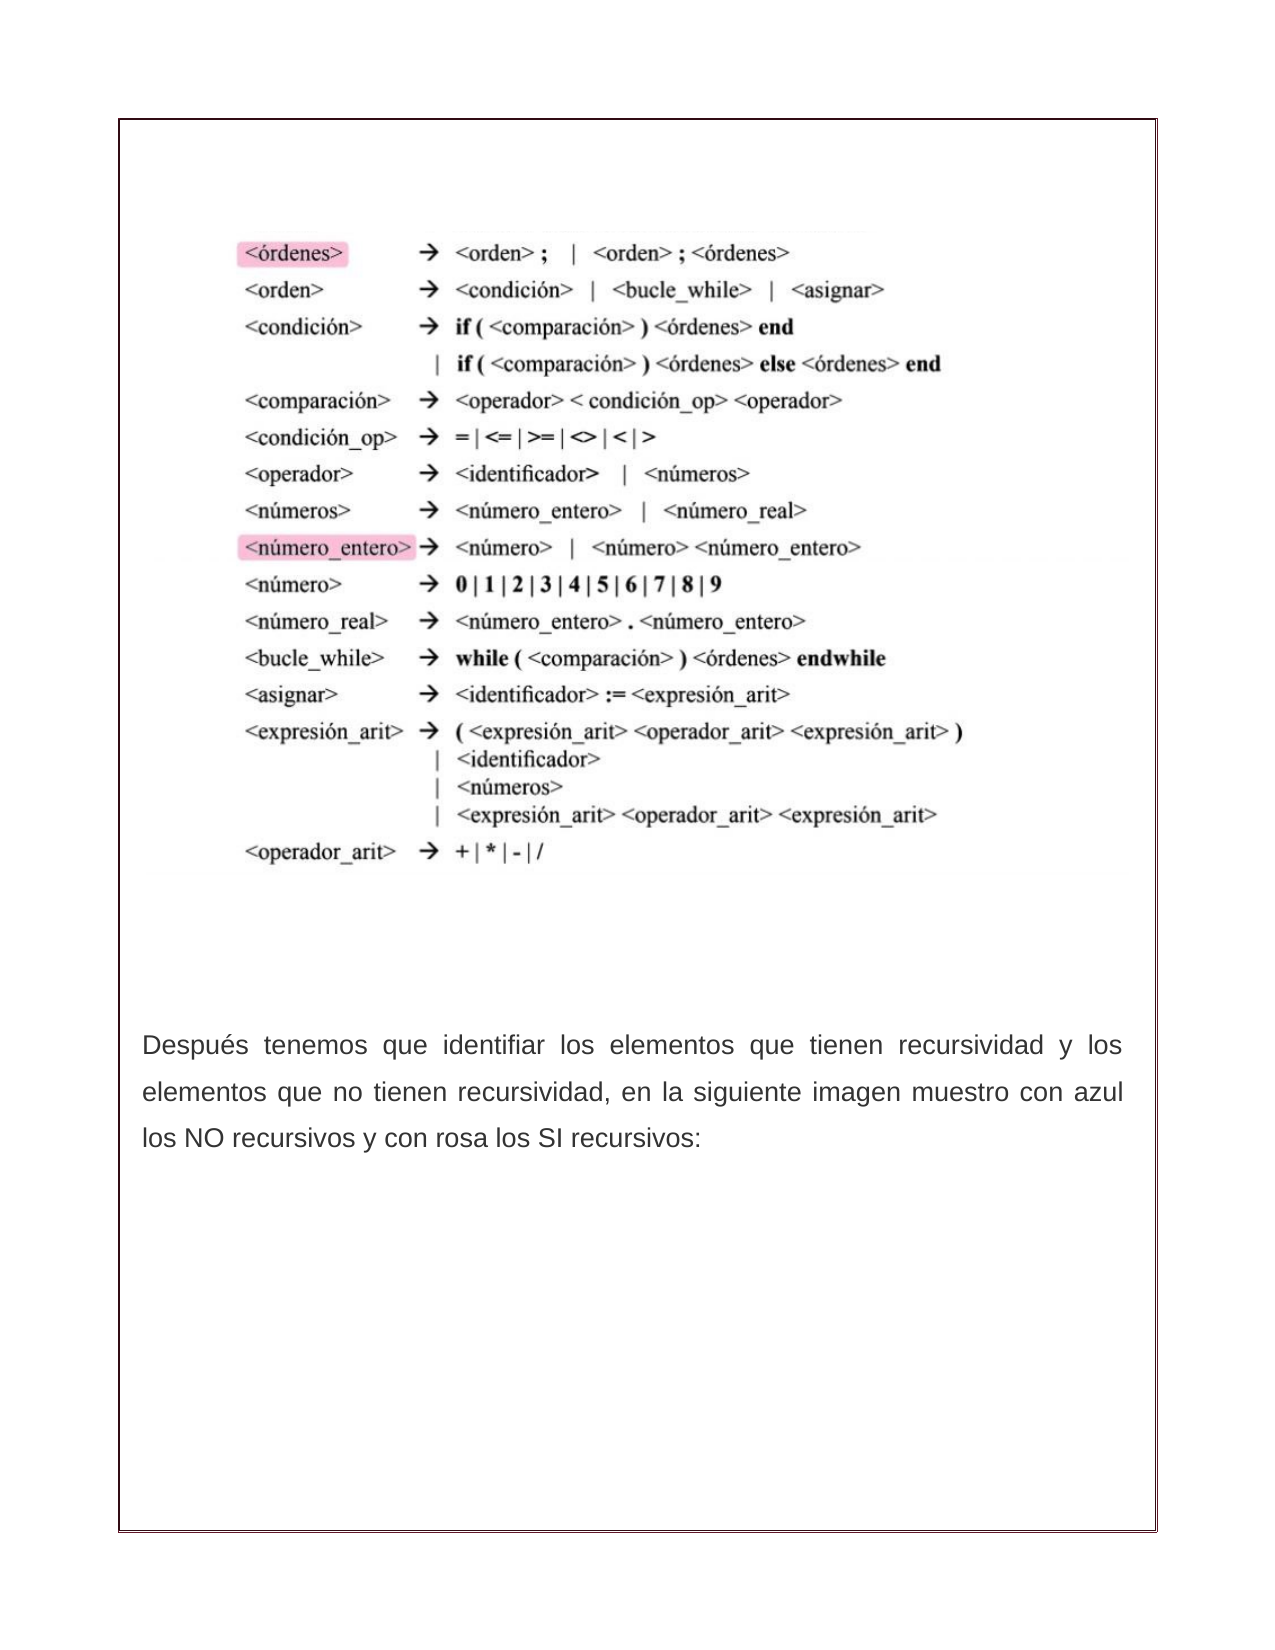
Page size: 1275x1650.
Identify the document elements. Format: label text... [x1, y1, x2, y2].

picture [146, 231, 1129, 875]
text Después tenemos que identifiar los elementos que tienen recursividad y los elementos que no tienen recursividad, en la siguiente imagen muestro con azul los NO recursivos y con rosa los SI recursivos: [142, 1029, 1124, 1154]
